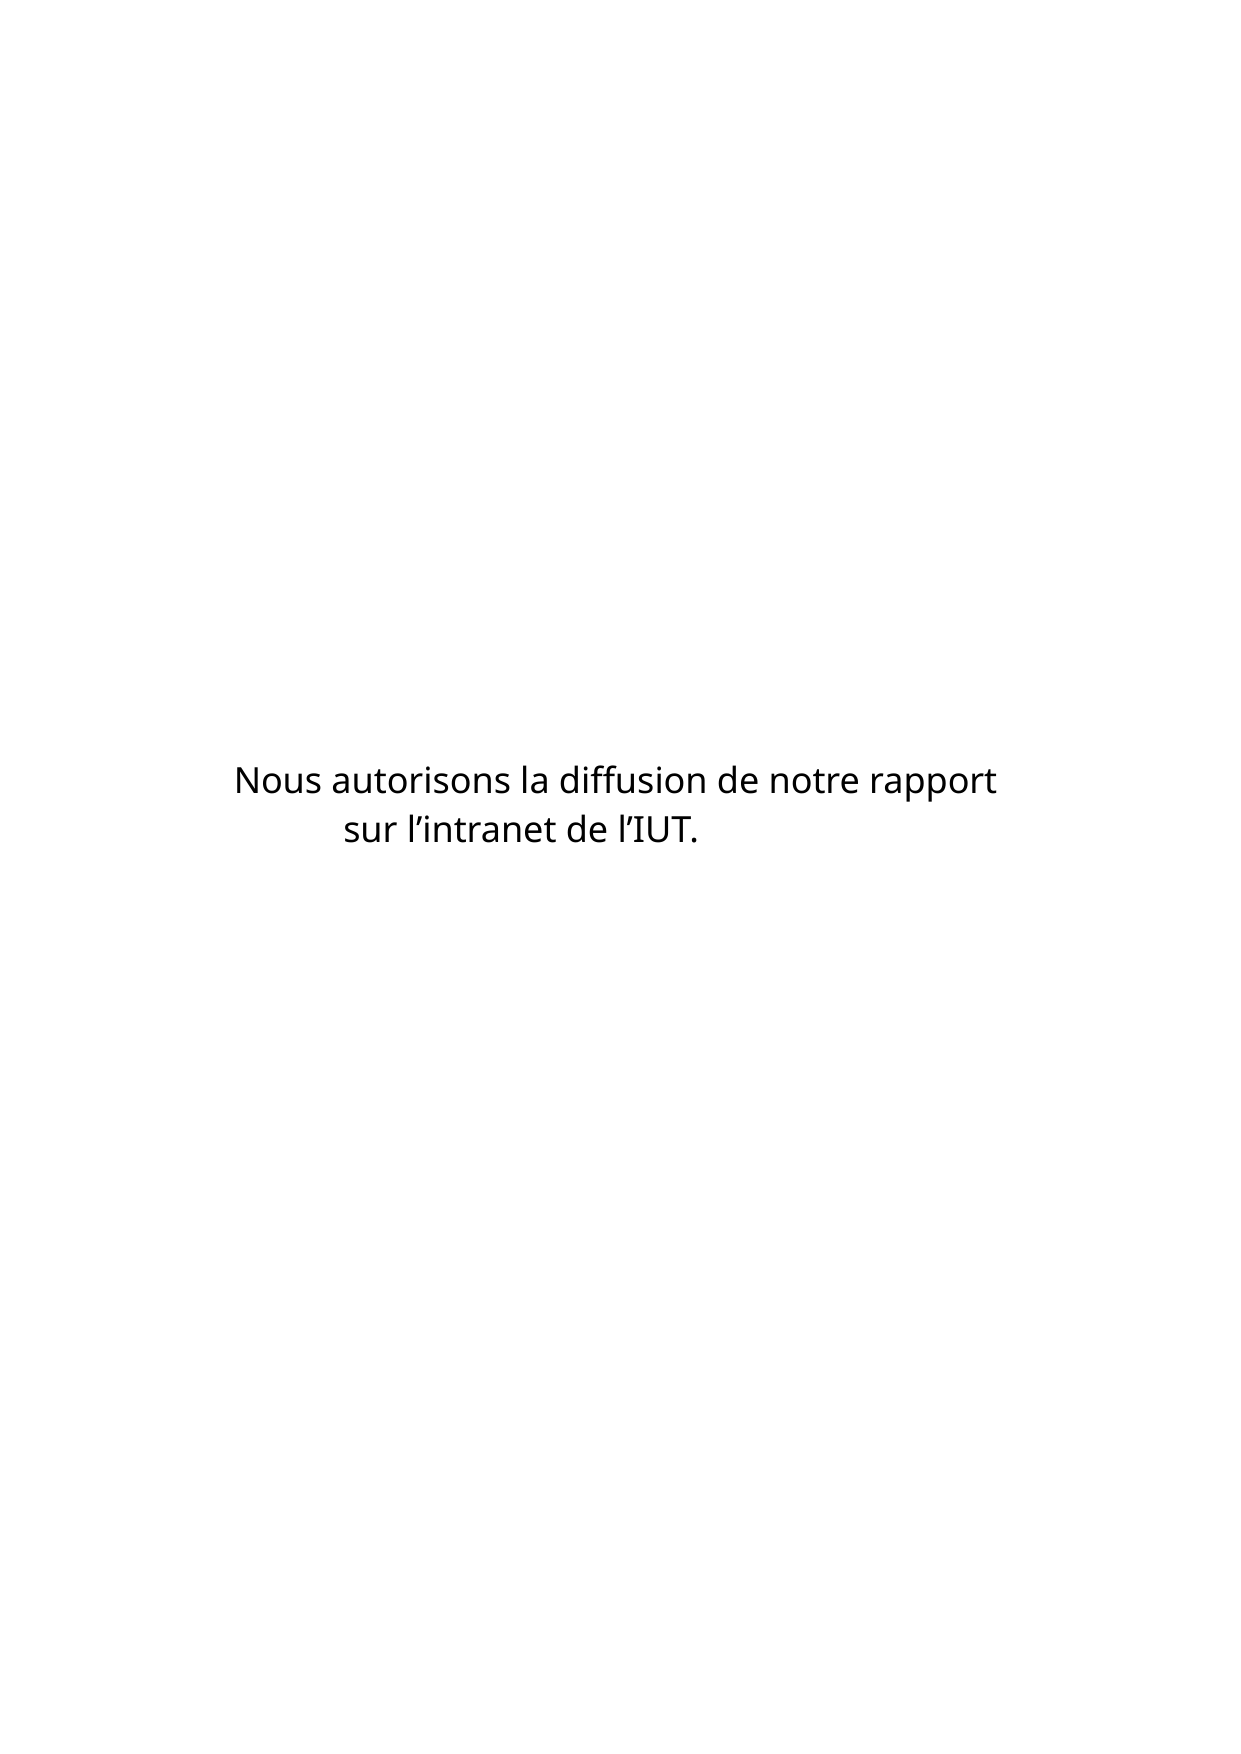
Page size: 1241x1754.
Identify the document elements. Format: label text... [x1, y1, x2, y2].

text sur l’intranet de l’IUT. [118, 803, 1122, 852]
text Nous autorisons la diffusion de notre rapport [118, 754, 1122, 803]
